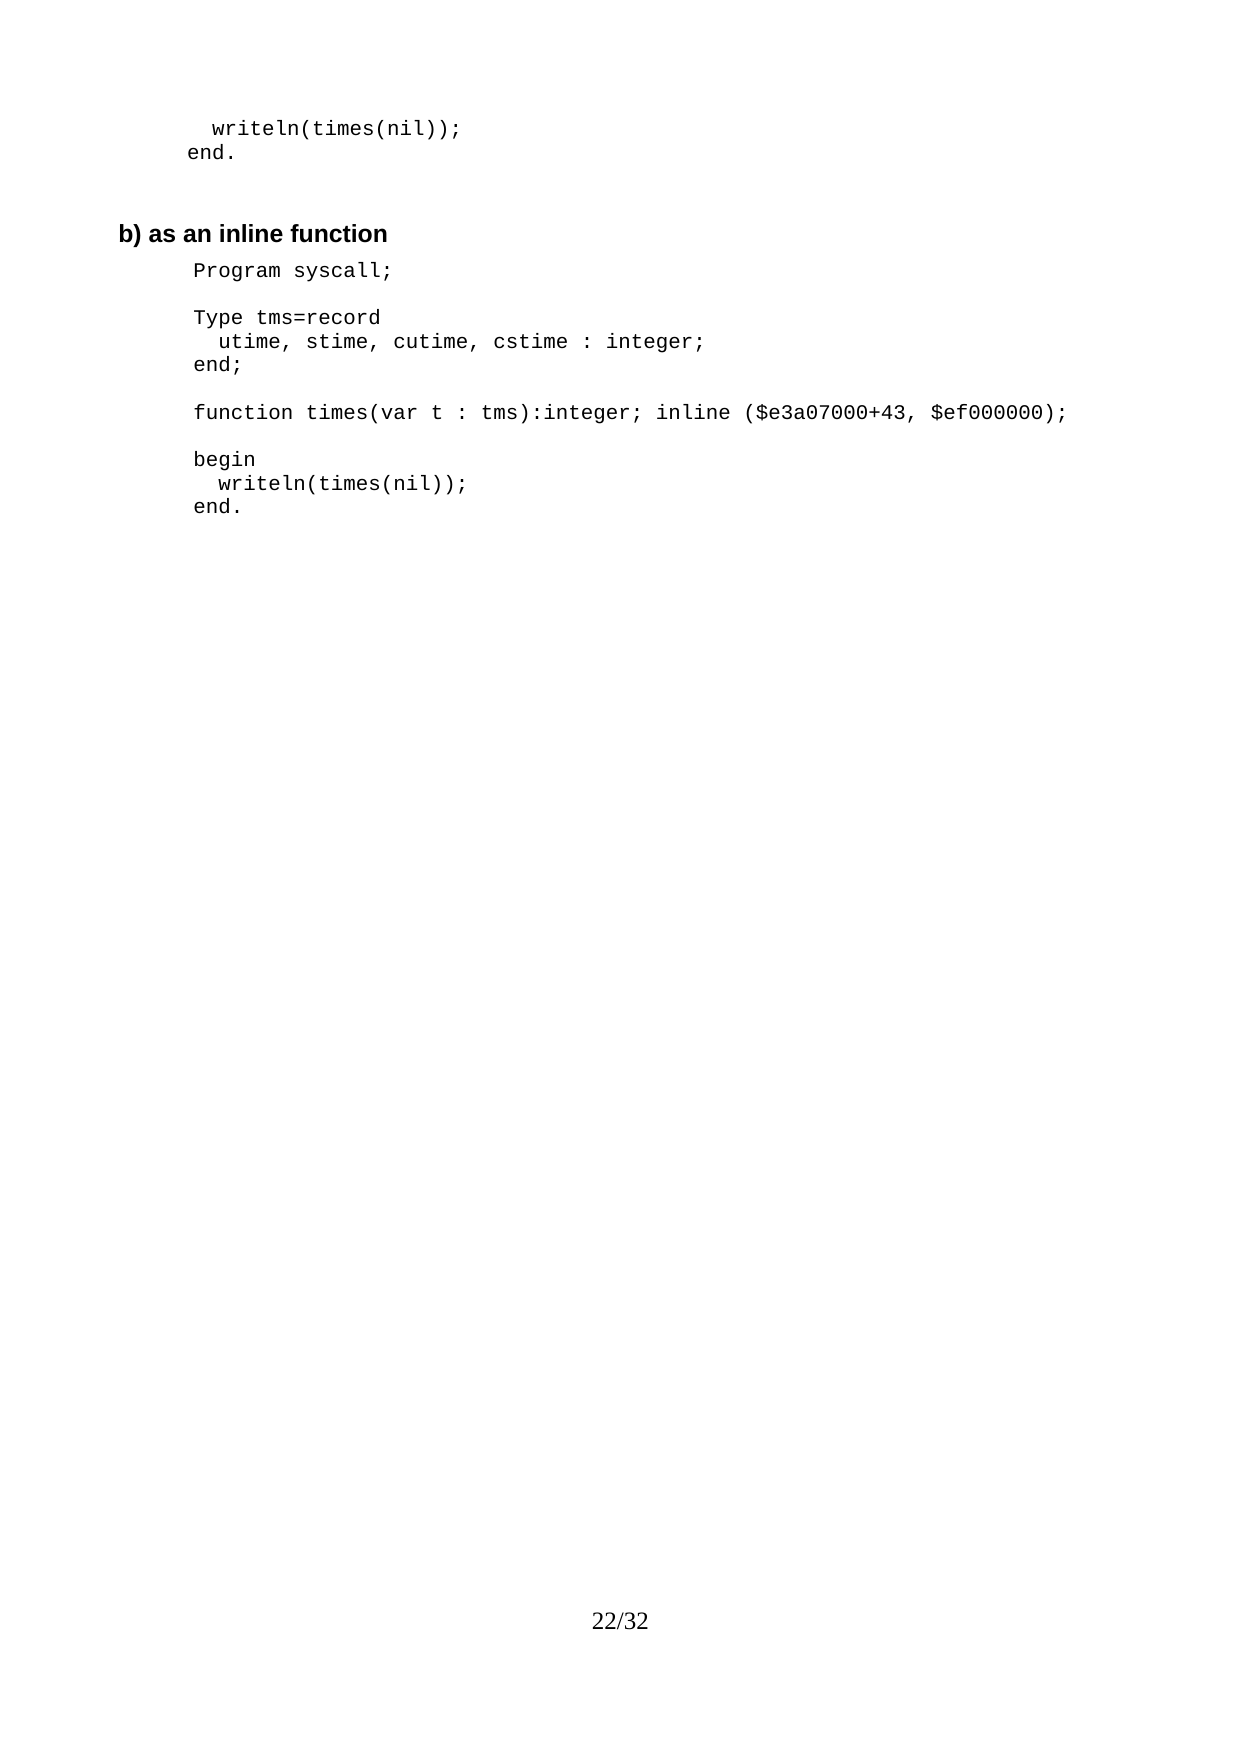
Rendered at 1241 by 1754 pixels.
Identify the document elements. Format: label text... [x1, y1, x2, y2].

text writeln(times(nil)); [193, 473, 1122, 496]
text Type tms=record [193, 307, 1122, 331]
text function times(var t : tms):integer; inline ($e3a07000+43, $ef000000); [193, 402, 1122, 425]
text Program syscall; [193, 260, 1122, 283]
text end; [193, 354, 1122, 378]
text utime, stime, cutime, cstime : integer; [193, 331, 1122, 354]
subtitle b) as an inline function [118, 219, 1122, 247]
text end. [193, 496, 1122, 520]
text writeln(times(nil)); [187, 118, 1122, 142]
text end. [187, 142, 1122, 165]
text begin [193, 449, 1122, 473]
